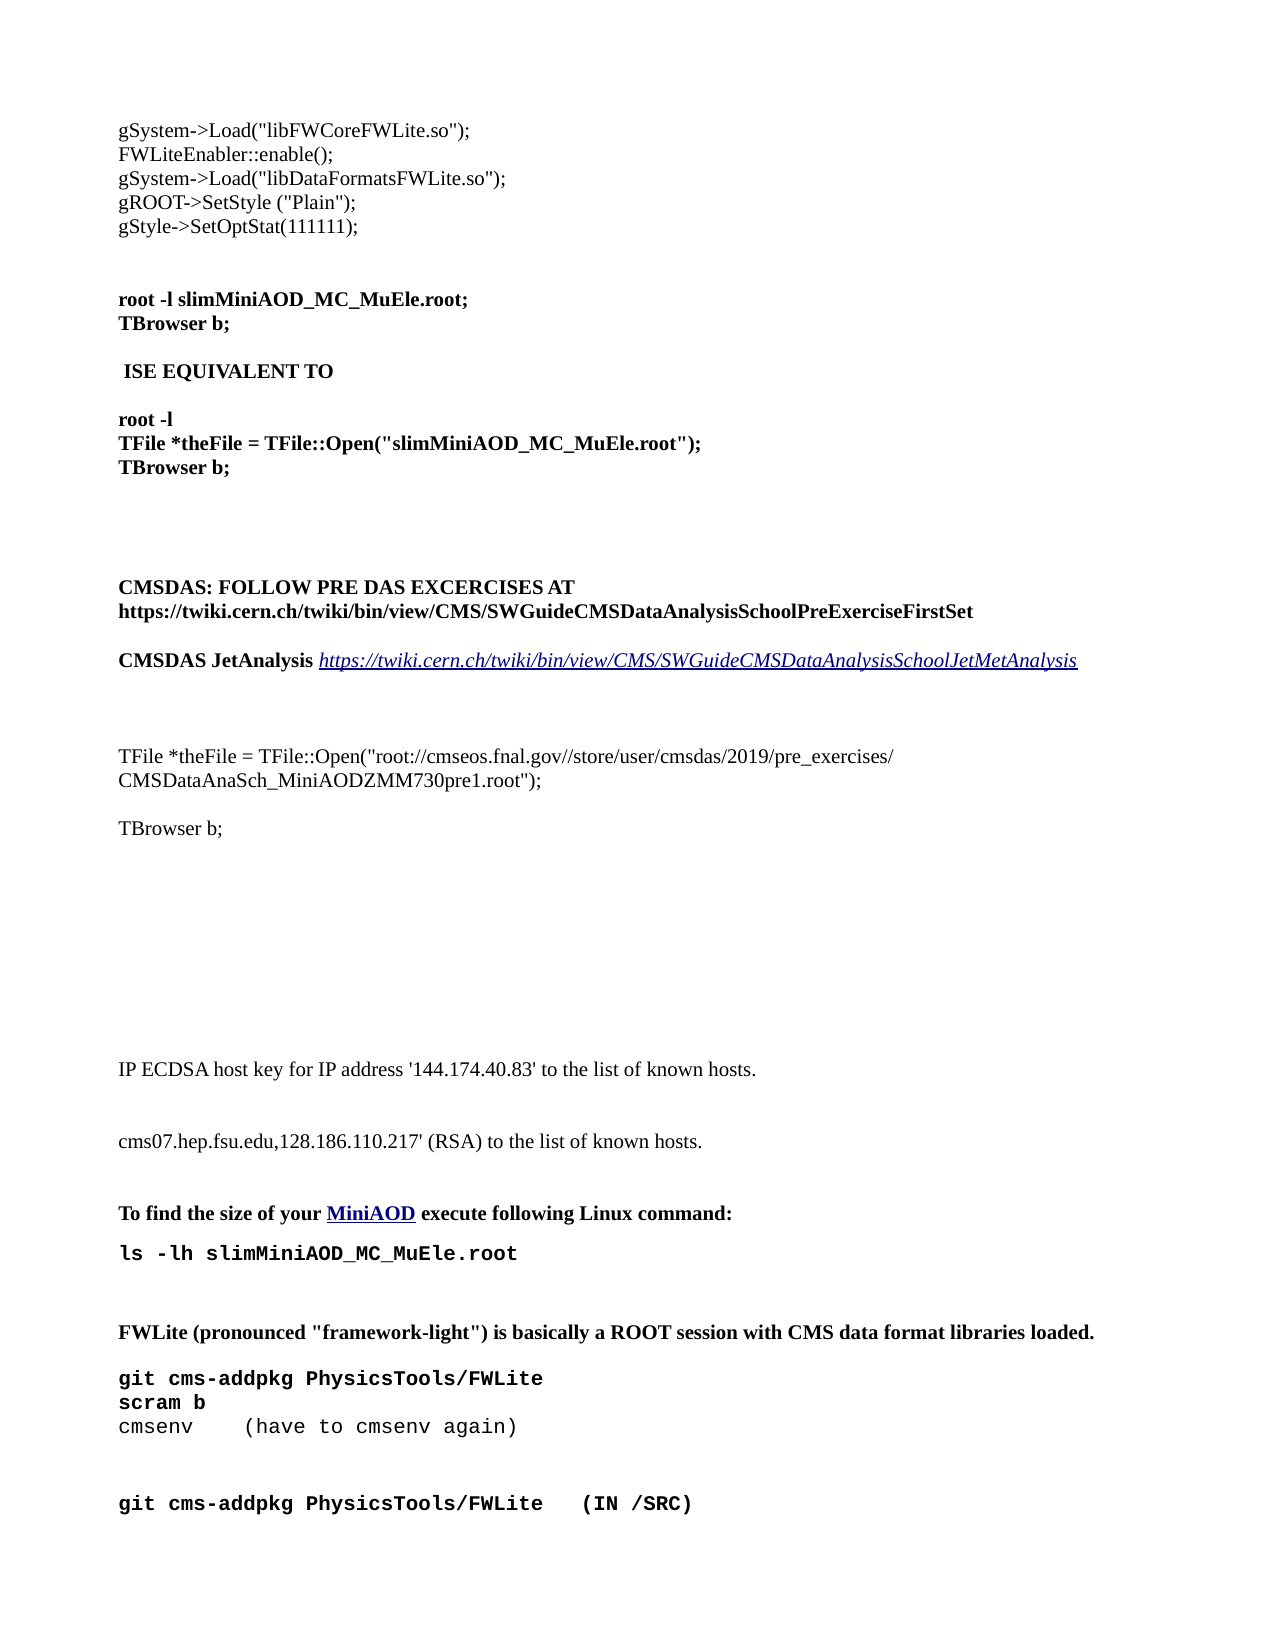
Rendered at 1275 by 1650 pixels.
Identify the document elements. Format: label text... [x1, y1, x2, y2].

text gStyle->SetOptStat(111111); [118, 214, 1157, 238]
text git cms-addpkg PhysicsTools/FWLite [118, 1368, 1157, 1392]
text gROOT->SetStyle ("Plain"); [118, 190, 1157, 214]
text To find the size of your MiniAOD execute following Linux command: [118, 1201, 1157, 1225]
text FWLiteEnabler::enable(); [118, 142, 1157, 166]
text TFile *theFile = TFile::Open("slimMiniAOD_MC_MuEle.root"); [118, 431, 1157, 455]
text CMSDAS: FOLLOW PRE DAS EXCERCISES AT https://twiki.cern.ch/twiki/bin/view/CMS/SWGuideCMSDataAnalysisSchoolPreExerciseFirstSet [118, 575, 1157, 623]
text root -l slimMiniAOD_MC_MuEle.root; [118, 287, 1157, 311]
text FWLite (pronounced "framework-light") is basically a ROOT session with CMS data format libraries loaded. [118, 1320, 1157, 1344]
text scram b [118, 1392, 1157, 1416]
text CMSDAS JetAnalysis https://twiki.cern.ch/twiki/bin/view/CMS/SWGuideCMSDataAnalysisSchoolJetMetAnalysis [118, 647, 1157, 672]
text ISE EQUIVALENT TO [118, 359, 1157, 383]
text root -l [118, 407, 1157, 431]
text cms07.hep.fsu.edu,128.186.110.217' (RSA) to the list of known hosts. [118, 1129, 1157, 1153]
text cmsenv (have to cmsenv again) [118, 1416, 1157, 1439]
text gSystem->Load("libDataFormatsFWLite.so"); [118, 166, 1157, 190]
text ls -lh slimMiniAOD_MC_MuEle.root [118, 1243, 1157, 1267]
text TFile *theFile = TFile::Open("root://cmseos.fnal.gov//store/user/cmsdas/2019/pre_exercises/CMSDataAnaSch_MiniAODZMM730pre1.root"); [118, 744, 1157, 792]
text git cms-addpkg PhysicsTools/FWLite (IN /SRC) [118, 1493, 1157, 1517]
text TBrowser b; [118, 311, 1157, 335]
text gSystem->Load("libFWCoreFWLite.so"); [118, 118, 1157, 142]
text TBrowser b; [118, 455, 1157, 479]
text TBrowser b; [118, 816, 1157, 840]
text IP ECDSA host key for IP address '144.174.40.83' to the list of known hosts. [118, 1057, 1157, 1081]
